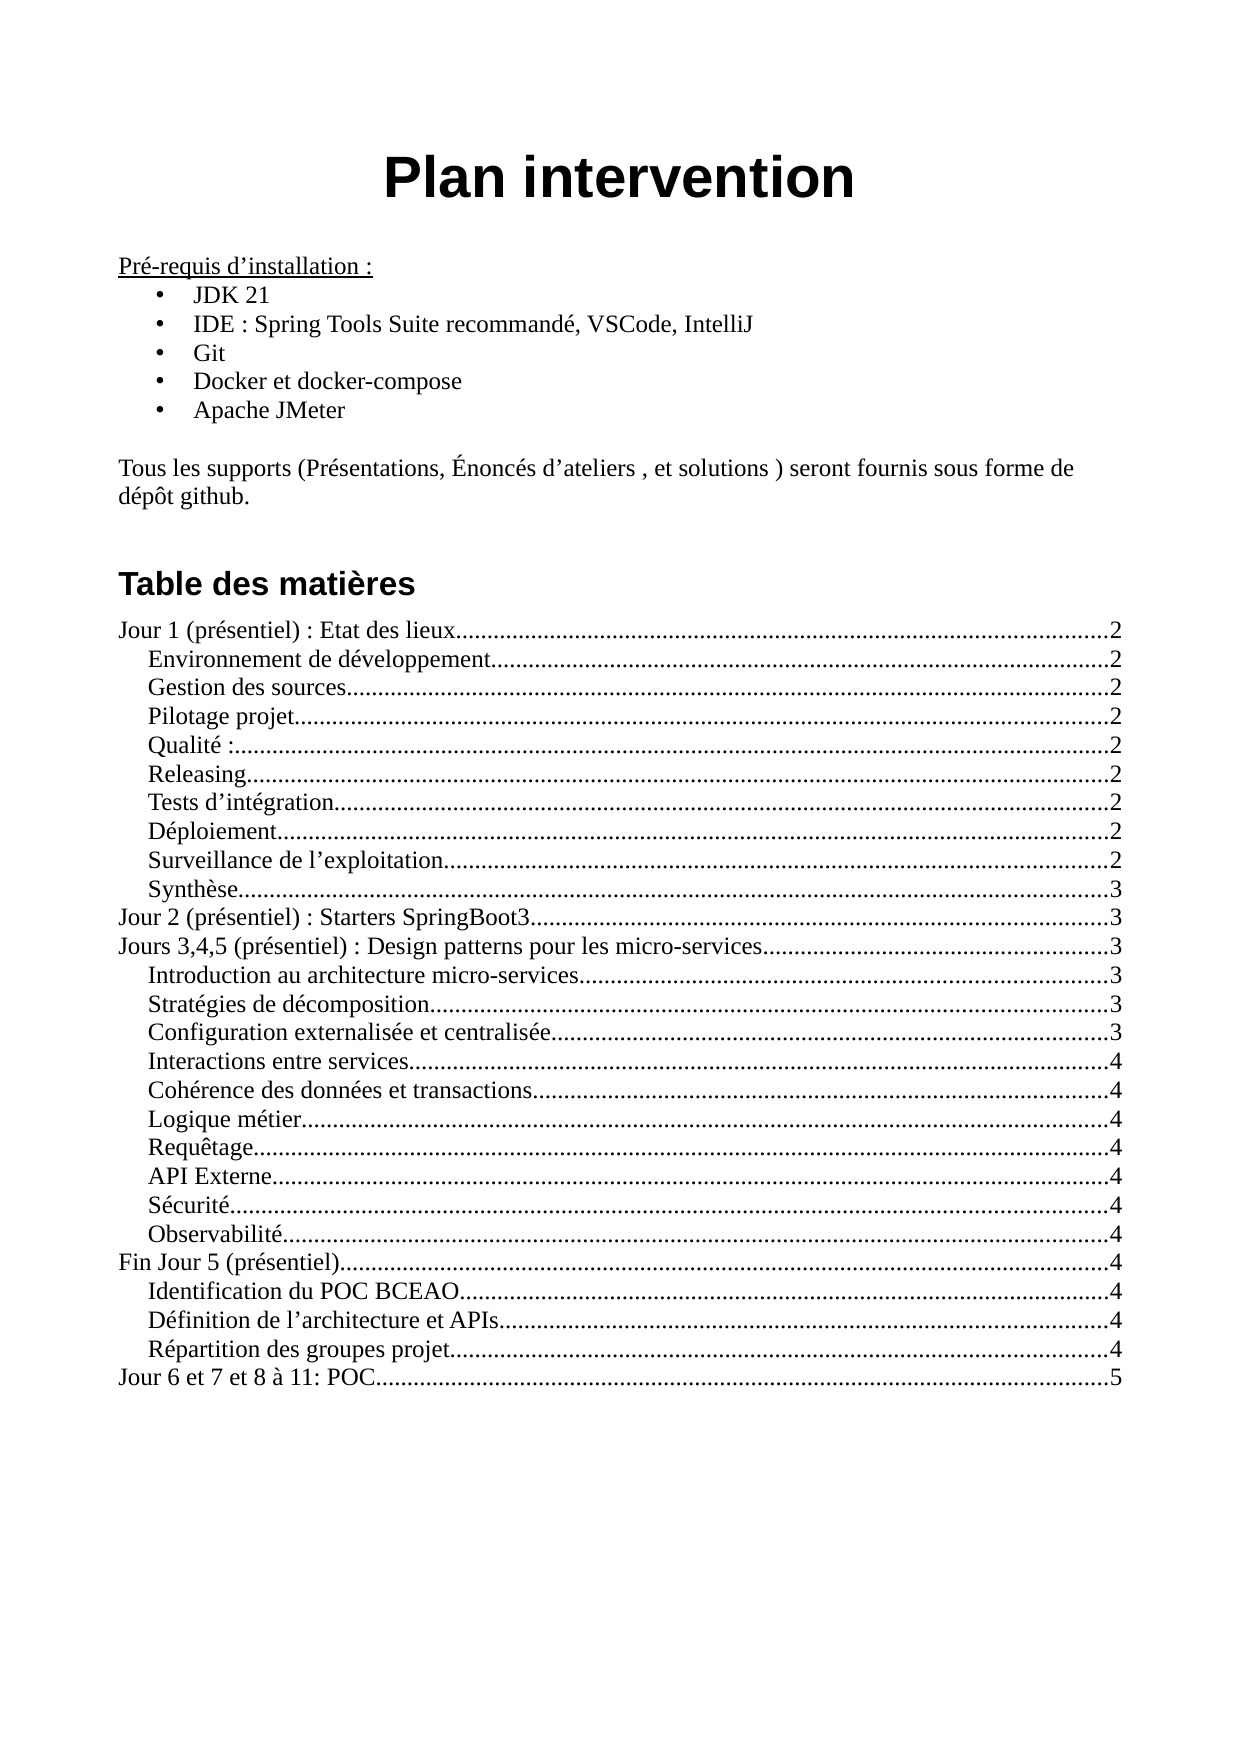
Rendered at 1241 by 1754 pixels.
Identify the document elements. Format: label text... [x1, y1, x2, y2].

text Requêtage 4 [148, 1132, 1122, 1161]
text Fin Jour 5 (présentiel) 4 [118, 1247, 1122, 1276]
text Configuration externalisée et centralisée 3 [148, 1017, 1122, 1046]
title Plan intervention [118, 143, 1122, 210]
text Environnement de développement 2 [148, 644, 1122, 672]
list IDE : Spring Tools Suite recommandé, VSCode, IntelliJ [156, 309, 1122, 338]
list JDK 21 [156, 280, 1122, 309]
text Stratégies de décomposition 3 [148, 989, 1122, 1017]
subtitle Table des matières [118, 564, 1122, 602]
text Jour 6 et 7 et 8 à 11: POC 5 [118, 1362, 1122, 1391]
text Jours 3,4,5 (présentiel) : Design patterns pour les micro-services 3 [118, 931, 1122, 960]
text Gestion des sources 2 [148, 672, 1122, 701]
text Sécurité 4 [148, 1190, 1122, 1219]
text Interactions entre services 4 [148, 1046, 1122, 1075]
text API Externe 4 [148, 1161, 1122, 1190]
text Surveillance de l’exploitation 2 [148, 845, 1122, 874]
text Jour 1 (présentiel) : Etat des lieux 2 [118, 615, 1122, 644]
text Observabilité 4 [148, 1219, 1122, 1247]
text Tous les supports (Présentations, Énoncés d’ateliers , et solutions ) seront fournis sous forme de dépôt github. [118, 453, 1122, 510]
list Git [156, 338, 1122, 366]
text Releasing 2 [148, 759, 1122, 787]
text Déploiement 2 [148, 816, 1122, 845]
list Docker et docker-compose [156, 366, 1122, 395]
text Pré-requis d’installation : [118, 251, 1122, 280]
text Cohérence des données et transactions 4 [148, 1075, 1122, 1104]
text Qualité : 2 [148, 730, 1122, 759]
text Identification du POC BCEAO 4 [148, 1276, 1122, 1305]
text Introduction au architecture micro-services 3 [148, 960, 1122, 989]
text Tests d’intégration 2 [148, 787, 1122, 816]
text Pilotage projet 2 [148, 701, 1122, 730]
text Synthèse 3 [148, 874, 1122, 902]
text Logique métier 4 [148, 1104, 1122, 1132]
list Apache JMeter [156, 395, 1122, 424]
text Jour 2 (présentiel) : Starters SpringBoot3 3 [118, 902, 1122, 931]
text Répartition des groupes projet 4 [148, 1334, 1122, 1362]
text Définition de l’architecture et APIs 4 [148, 1305, 1122, 1334]
